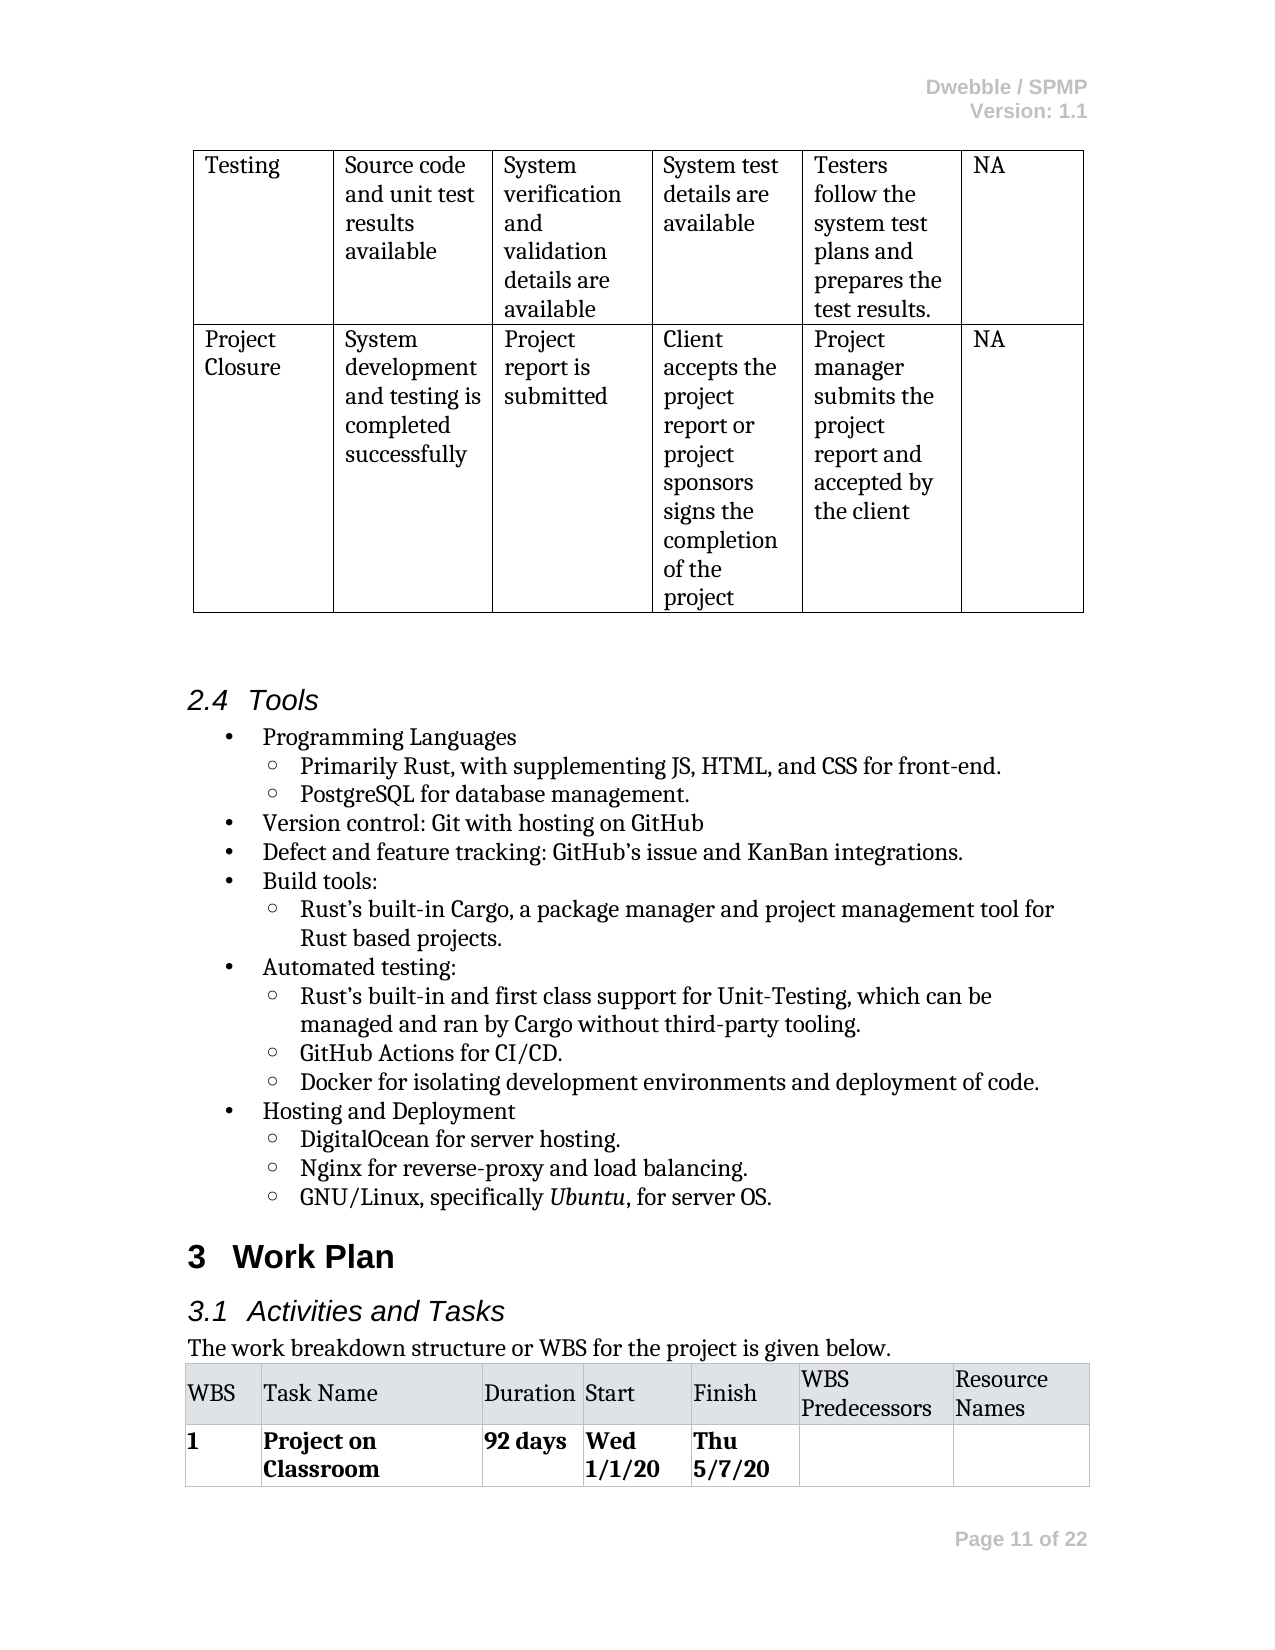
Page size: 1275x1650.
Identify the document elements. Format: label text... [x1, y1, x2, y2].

list Build tools: [225, 867, 1087, 895]
list Primarily Rust, with supplementing JS, HTML, and CSS for front-end. [262, 752, 1087, 780]
table_cell System development and testing is completed successfully [334, 325, 492, 612]
list Rust’s built-in and first class support for Unit-Testing, which can be managed and ran by Cargo without third-party tooling. [262, 982, 1087, 1039]
subtitle Activities and Tasks [187, 1294, 1087, 1327]
table_header Resource Names [954, 1364, 1089, 1424]
list Docker for isolating development environments and deployment of code. [262, 1068, 1087, 1097]
table_cell NA [962, 325, 1083, 612]
table_cell Project report is submitted [493, 325, 652, 612]
list GNU/Linux, specifically Ubuntu, for server OS. [262, 1183, 1087, 1212]
table_cell [800, 1425, 953, 1486]
table_cell System test details are available [653, 151, 802, 323]
table_header WBS Predecessors [800, 1364, 953, 1424]
list PostgreSQL for database management. [262, 780, 1087, 809]
table_header WBS [186, 1364, 261, 1424]
text The work breakdown structure or WBS for the project is given below. [187, 1334, 1087, 1362]
table_cell Client accepts the project report or project sponsors signs the completion of the project [653, 325, 802, 612]
table_cell Testing [194, 151, 333, 323]
list Programming Languages [225, 723, 1087, 752]
table_header Finish [692, 1364, 799, 1424]
table_cell Source code and unit test results available [334, 151, 492, 323]
table_cell [954, 1425, 1089, 1486]
table_cell Project manager submits the project report and accepted by the client [803, 325, 961, 612]
list Defect and feature tracking: GitHub’s issue and KanBan integrations. [225, 838, 1087, 867]
table_cell NA [962, 151, 1083, 323]
list DigitalOcean for server hosting. [262, 1125, 1087, 1154]
list Rust’s built-in Cargo, a package manager and project management tool for Rust based projects. [262, 895, 1087, 953]
table_header Duration [483, 1364, 583, 1424]
table_cell 92 days [483, 1425, 583, 1486]
list Hosting and Deployment [225, 1097, 1087, 1125]
table_cell Testers follow the system test plans and prepares the test results. [803, 151, 961, 323]
table_cell Project Closure [194, 325, 333, 612]
table_cell 1 [186, 1425, 261, 1486]
table_header Start [584, 1364, 691, 1424]
list Nginx for reverse-proxy and load balancing. [262, 1154, 1087, 1183]
list GitHub Actions for CI/CD. [262, 1039, 1087, 1068]
table_cell Thu 5/7/20 [692, 1425, 799, 1486]
list Automated testing: [225, 953, 1087, 982]
table_header Task Name [262, 1364, 482, 1424]
subtitle Work Plan [187, 1237, 1087, 1275]
subtitle Tools [187, 683, 1087, 717]
table_cell Wed 1/1/20 [584, 1425, 691, 1486]
table_cell Project on Classroom [262, 1425, 482, 1486]
table_cell System verification and validation details are available [493, 151, 652, 323]
list Version control: Git with hosting on GitHub [225, 809, 1087, 838]
